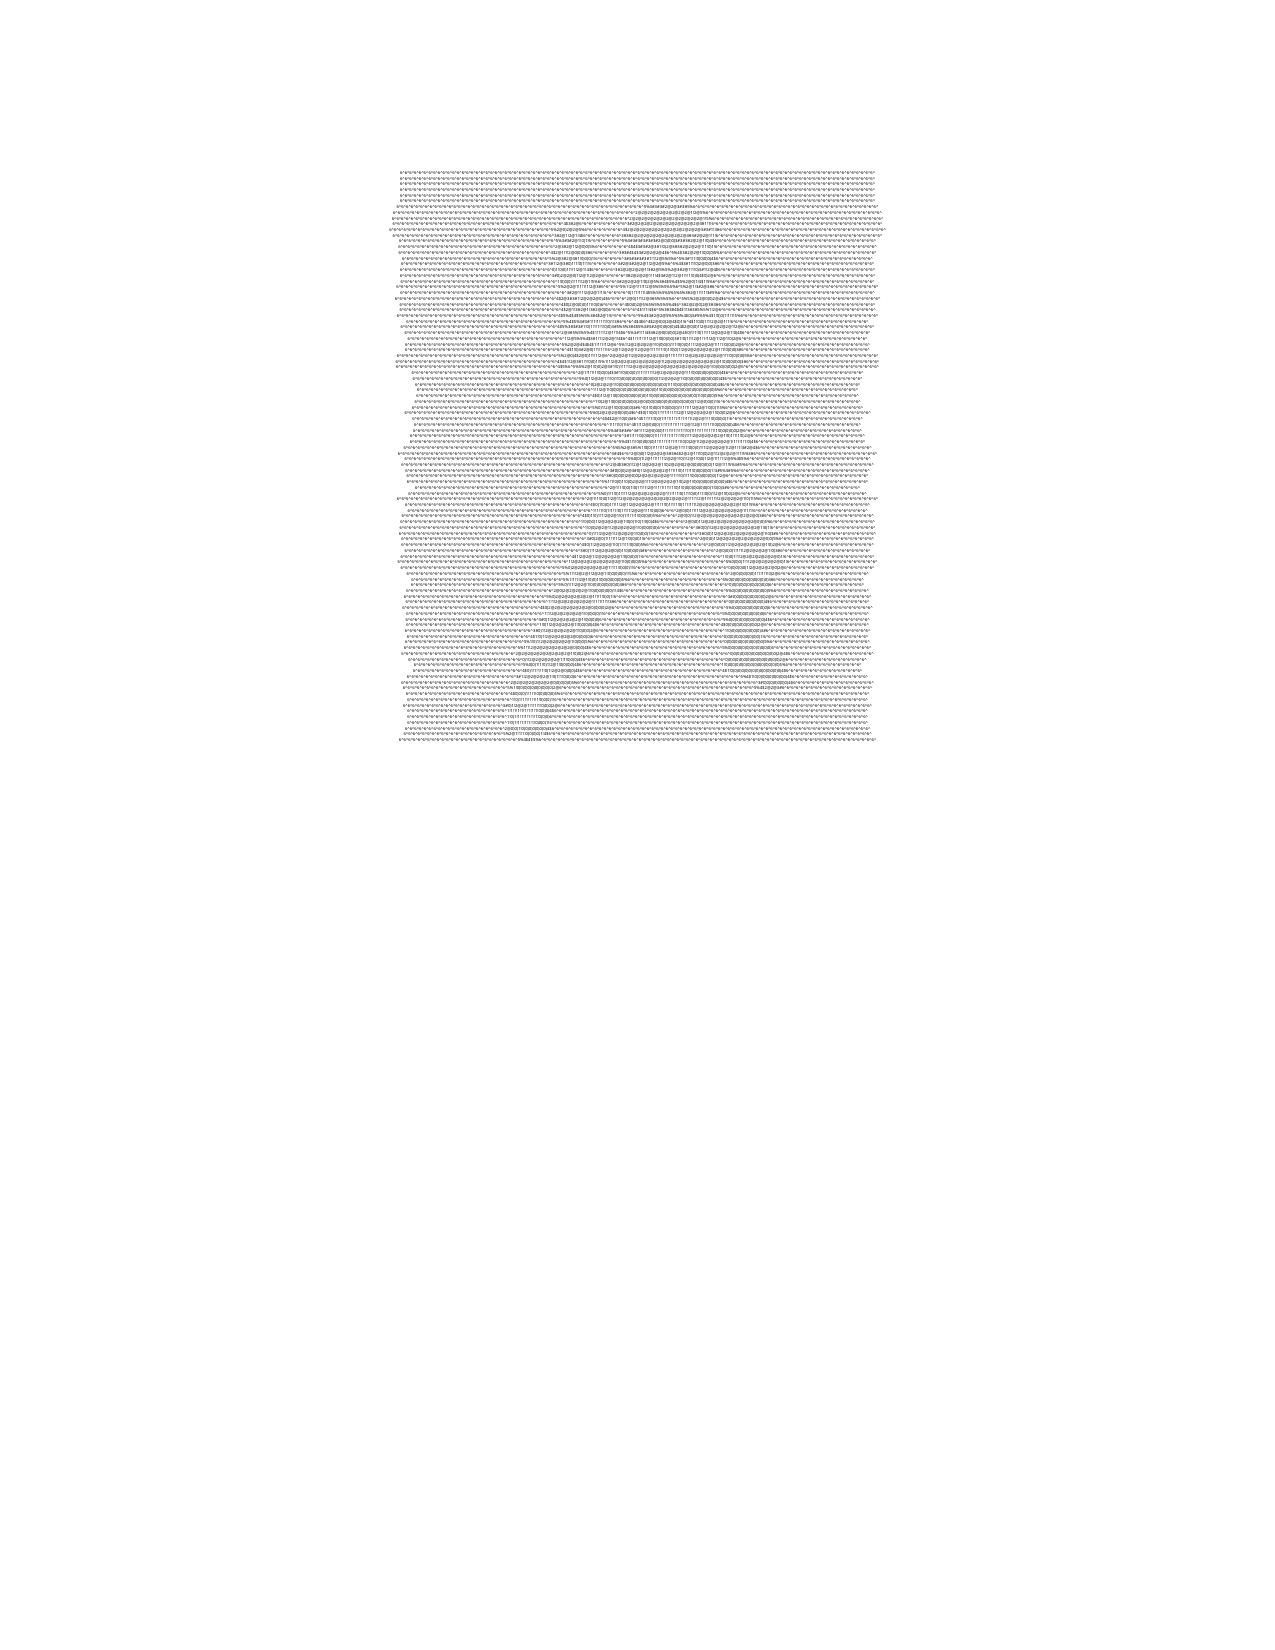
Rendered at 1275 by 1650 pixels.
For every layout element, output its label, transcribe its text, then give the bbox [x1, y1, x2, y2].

text 6^6^6^6^6^6^6^6^6^6^6^6^6^6^6^6^6^6^6^6^6^1!1!1!1!1!1!1!1!1!0)0)0)4$6^6^6^6^6^6^6^6^6^6^6^6^6^6^6^6^6^6^6^6^6^6^6^6^6^6^6^6^6^6^6^6^6^6^6^6^6^6^6^6^6^6^6^6^6^6^6^6^6^6^6^6^6^6^6^6^6^6^6^6^6^6^6^6^6^6^ [118, 708, 1157, 714]
text 6^6^6^6^6^6^6^6^6^6^6^6^6^6^6^6^6^6^6^6^6^6^6^6^6^6^6^6^6^6^6^6^6^6^6^6^6^6^6^6^6^6^6^6^6^3#4$6^6^2@0)0)1!2@2@2@3#3#4$2@2@1!1!0)0)2@1!2@2@2@1!1!5%3#6^6^6^6^6^6^6^6^6^6^6^6^6^6^6^6^6^6^6^6^6^6^6^6^6^6^ [118, 450, 1157, 456]
text 6^6^6^6^6^6^6^6^6^6^6^6^6^6^6^6^6^6^6^6^6^6^6^6^6^6^6^3#0)1!2@2@2@2@2@1!0)0)0)2@6^6^6^6^6^6^6^6^6^6^6^6^6^6^6^6^6^6^6^6^6^6^6^6^6^6^6^1!0)0)0)0)0)0)0)0)0)3#6^6^6^6^6^6^6^6^6^6^6^6^6^6^6^6^6^6^6^6^6^6^ [118, 628, 1157, 634]
text 6^6^6^6^6^6^6^6^6^6^6^6^6^6^6^6^6^6^6^6^6^6^6^6^6^6^6^6^6^6^6^6^6^6^5%2@0)2@2@5%6^6^6^6^6^6^6^6^4$2@2@2@2@2@2@2@2@2@2@2@2@3#3#1!3#6^6^6^6^6^6^6^6^6^6^6^6^6^6^6^6^6^6^6^6^6^6^6^6^6^6^6^6^6^6^6^6^6^6^6^ [118, 227, 1157, 233]
text 6^6^6^6^6^6^6^6^6^6^6^6^6^6^6^6^6^6^6^6^6^6^6^6^6^6^6^6^6^6^6^6^3#0)2@2@0)1!2@1!2@2@6^6^6^6^6^3#2@2@2@1!1!4$3#2@1!2@1!1!1!0)0)4$0)2@6^6^6^6^6^6^6^6^6^6^6^6^6^6^6^6^6^6^6^6^6^6^6^6^6^6^6^6^6^6^6^6^6^6^ [118, 273, 1157, 278]
text 6^6^6^6^6^6^6^6^6^6^6^6^6^6^6^6^6^6^6^6^6^6^6^6^6^6^6^6^6^6^6^6^6^6^6^6^6^6^6^6^5%0)1!1!0)1!1!1!2@2@2@2@2@2@1!1!1!1!0)1!1!0)0)1!1!0)0)1!2@1!0)0)2@6^6^6^6^6^6^6^6^6^6^6^6^6^6^6^6^6^6^6^6^6^6^6^6^6^6^6^ [118, 491, 1157, 496]
text 6^6^6^6^6^6^6^6^6^6^6^6^6^6^6^6^6^6^6^6^6^6^6^6^6^6^6^6^6^6^6^6^6^6^4$5%6^5%5%2@1!0)0)2@3#1!0)1!1!1!2@2@2@2@2@2@2@2@2@2@2@2@2@1!0)0)0)0)0)0)2@6^6^6^6^6^6^6^6^6^6^6^6^6^6^6^6^6^6^6^6^6^6^6^6^6^6^6^6^6^ [118, 364, 1157, 370]
text 6^6^6^6^6^6^6^6^6^6^6^6^6^6^6^6^6^6^6^6^6^6^6^6^6^6^6^6^6^6^6^6^4$2@1!1!2@0)0)0)3#6^6^6^6^6^6^3#3#4$4$3#2@2@2@4$6^5%4$3#2@2@1!0)0)0)5%6^6^6^6^6^6^6^6^6^6^6^6^6^6^6^6^6^6^6^6^6^6^6^6^6^6^6^6^6^6^6^6^6^ [118, 250, 1157, 256]
text 6^6^6^6^6^6^6^6^6^6^6^6^6^6^6^6^6^6^6^6^6^6^6^6^6^6^6^6^6^6^6^6^5%1!1!1!2@1!0)0)1!0)0)0)0)0)0)5%6^6^6^6^6^6^6^6^6^6^6^6^6^6^6^6^6^6^6^6^5%0)0)0)0)0)0)0)0)0)0)0)3#6^6^6^6^6^6^6^6^6^6^6^6^6^6^6^6^6^6^6^ [118, 576, 1157, 582]
text 6^6^6^6^6^6^6^6^6^6^6^6^6^6^6^6^6^6^6^6^6^6^6^6^6^6^6^6^6^6^6^6^6^1!0)0)0)1!1!1!2@1!5%6^6^6^6^3#2@2@2@1!0)2@5%3#4$5%4$5%2@0)1!4$1!5%6^6^6^6^6^6^6^6^6^6^6^6^6^6^6^6^6^6^6^6^6^6^6^6^6^6^6^6^6^6^6^6^6^6^ [118, 278, 1157, 284]
text 6^6^6^6^6^6^6^6^6^6^6^6^6^6^6^6^6^6^6^6^6^6^6^6^6^6^6^6^6^6^6^6^6^2@3#2@1!2@0)0)5%6^6^6^6^6^6^6^4$4$3#3#2@3#1!0)2@3#3#2@2@2@1!1!0)1!6^6^6^6^6^6^6^6^6^6^6^6^6^6^6^6^6^6^6^6^6^6^6^6^6^6^6^6^6^6^6^6^6^6^ [118, 244, 1157, 250]
text 6^6^6^6^6^6^6^6^6^6^6^6^6^6^6^6^6^6^6^6^6^1!0)1!1!1!1!1!1!1!0)0)0)6^6^6^6^6^6^6^6^6^6^6^6^6^6^6^6^6^6^6^6^6^6^6^6^6^6^6^6^6^6^6^6^6^6^6^6^6^6^6^6^6^6^6^6^6^6^6^6^6^6^6^6^6^6^6^6^6^6^6^6^6^6^6^6^6^6^6^ [118, 714, 1157, 720]
text 6^6^6^6^6^6^6^6^6^6^6^6^6^6^6^6^6^6^6^6^6^6^6^6^6^6^6^6^6^6^6^5%2@3#2@3#1!0)0)0)1!6^6^6^6^6^6^3#3#3#3#3#1!1!2@5%5%6^5%3#1!1!0)0)0)0)4$6^6^6^6^6^6^6^6^6^6^6^6^6^6^6^6^6^6^6^6^6^6^6^6^6^6^6^6^6^6^6^6^6^ [118, 256, 1157, 261]
text 6^6^6^6^6^6^6^6^6^6^6^6^6^6^6^6^6^6^6^6^6^6^6^6^6^6^6^6^6^6^6^6^6^6^6^6^6^6^6^6^6^6^6^6^6^6^6^5%0)0)1!2@1!1!1!1!2@2@1!0)1!2@1!0)0)1!2@1!1!1!2@5%4$5%6^6^6^6^6^6^6^6^6^6^6^6^6^6^6^6^6^6^6^6^6^6^6^6^6^6^ [118, 456, 1157, 462]
text 6^6^6^6^6^6^6^6^6^6^6^6^6^6^6^6^6^6^6^6^6^6^4$0)0)0)1!1!1!0)0)0)0)0)5%6^6^6^6^6^6^6^6^6^6^6^6^6^6^6^6^6^6^6^6^6^6^6^6^6^6^6^6^6^6^6^6^6^6^6^6^6^6^6^6^6^6^6^6^6^6^6^6^6^6^6^6^6^6^6^6^6^6^6^6^6^6^6^6^6^ [118, 691, 1157, 697]
text 6^6^6^6^6^6^6^6^6^6^6^6^6^6^6^6^6^6^6^6^6^6^6^6^6^6^6^6^6^6^6^6^6^6^6^6^6^6^6^6^6^6^6^6^6^6^6^6^6^6^6^6^6^6^6^6^6^6^6^6^6^6^6^6^6^6^6^6^6^6^6^6^6^6^6^6^6^6^6^6^6^6^6^6^6^6^6^6^6^6^6^6^6^6^6^6^6^6^6^6^ [118, 170, 1157, 175]
text 6^6^6^6^6^6^6^6^6^6^6^6^6^6^6^6^6^6^6^6^6^6^6^6^6^6^6^6^1!0)1!2@2@2@2@1!0)0)0)0)4$6^6^6^6^6^6^6^6^6^6^6^6^6^6^6^6^6^6^6^6^6^6^6^6^6^6^4$0)0)0)0)0)0)0)0)0)2@6^6^6^6^6^6^6^6^6^6^6^6^6^6^6^6^6^6^6^6^6^6^ [118, 622, 1157, 628]
text 6^6^6^6^6^6^6^6^6^6^6^6^6^6^6^6^6^6^6^6^6^6^6^6^6^6^6^6^6^6^6^6^6^4$5%3#3#3#1!0)1!1!1!1!0)0)3#5%5%3#4$5%3#3#2@0)0)0)0)4$4$2@0)0)1!2@2@2@2@2@1!2@6^6^6^6^6^6^6^6^6^6^6^6^6^6^6^6^6^6^6^6^6^6^6^6^6^6^6^6^ [118, 324, 1157, 330]
text 6^6^6^6^6^6^6^6^6^6^6^6^6^6^6^6^6^6^6^6^6^6^6^6^6^6^6^6^6^6^6^6^6^6^6^6^6^1!1!2@1!0)0)0)0)0)0)0)0)0)0)0)0)0)1!0)0)0)0)0)0)0)0)0)0)0)0)0)0)0)5%6^6^6^6^6^6^6^6^6^6^6^6^6^6^6^6^6^6^6^6^6^6^6^6^6^6^6^6^6^ [118, 387, 1157, 393]
text 6^6^6^6^6^6^6^6^6^6^6^6^6^6^6^6^6^6^6^6^6^6^6^6^6^6^6^6^6^6^6^6^6^6^5%2@0)4$2@0)1!1!1!2@6^2@2@2@1!2@2@2@2@2@2@1!1!1!1!1!2@2@2@2@2@2@1!1!0)0)0)0)5%6^6^6^6^6^6^6^6^6^6^6^6^6^6^6^6^6^6^6^6^6^6^6^6^6^6^6^ [118, 353, 1157, 359]
text 6^6^6^6^6^6^6^6^6^6^6^6^6^6^6^6^6^6^6^6^6^6^6^6^0)1!2@2@2@2@2@1!1!0)0)0)4$6^6^6^6^6^6^6^6^6^6^6^6^6^6^6^6^6^6^6^6^6^6^6^6^6^6^6^6^6^6^0)0)0)0)0)0)0)0)0)0)0)0)0)0)0)2@6^6^6^6^6^6^6^6^6^6^6^6^6^6^6^6^6^ [118, 657, 1157, 662]
text 6^6^6^6^6^6^6^6^6^6^6^6^6^6^6^6^6^6^6^6^6^6^6^6^6^6^6^6^6^6^6^6^6^6^6^6^6^6^6^6^6^6^6^3#0)0)0)2@3#0)1!2@2@2@2@1!1!1!0)1!1!1!0)0)0)0)0)1!3#5%3#5%6^6^6^6^6^6^6^6^6^6^6^6^6^6^6^6^6^6^6^6^6^6^6^6^6^6^6^6^ [118, 468, 1157, 473]
text 6^6^6^6^6^6^6^6^6^6^6^6^6^6^6^6^6^6^6^6^6^6^6^6^6^6^6^6^6^6^6^6^6^6^6^6^6^6^4$0)1!0)1!1!2@2@1!0)1!1!1!1!0)0)0)0)5%6^6^6^6^2@0)0)1!2@2@2@2@2@2@2@2@2@2@0)3#6^6^6^6^6^6^6^6^6^6^6^6^6^6^6^6^6^6^6^6^6^6^6^ [118, 513, 1157, 519]
text 6^6^6^6^6^6^6^6^6^6^6^6^6^6^6^6^6^6^6^6^6^6^6^6^6^6^6^6^6^6^6^6^6^6^6^6^6^6^6^6^6^6^6^6^6^3#1!1!1!0)0)0)0)1!1!1!1!1!1!1!1!0)1!1!2@2@2@2@2@1!0)1!1!1!0)2@6^6^6^6^6^6^6^6^6^6^6^6^6^6^6^6^6^6^6^6^6^6^6^6^ [118, 433, 1157, 439]
text 6^6^6^6^6^6^6^6^6^6^6^6^6^6^6^6^6^6^6^6^6^6^6^6^6^6^6^6^6^6^1!1!2@2@2@2@2@2@1!1!1!1!1!3#6^6^6^6^6^6^6^6^6^6^6^6^6^6^6^6^6^6^6^6^6^6^6^6^0)0)0)0)0)0)0)0)0)0)4$6^6^6^6^6^6^6^6^6^6^6^6^6^6^6^6^6^6^6^6^6^ [118, 599, 1157, 605]
text 6^6^6^6^6^6^6^6^6^6^6^6^6^6^6^6^6^6^6^6^6^6^6^4$0)1!1!1!1!0)1!2@2@0)0)0)4$6^6^6^6^6^6^6^6^6^6^6^6^6^6^6^6^6^6^6^6^6^6^6^6^6^6^6^6^6^6^4$1!0)0)0)0)0)0)0)0)0)0)0)0)0)0)4$6^6^6^6^6^6^6^6^6^6^6^6^6^6^6^6^ [118, 668, 1157, 674]
text 6^6^6^6^6^6^6^6^6^6^6^6^6^6^6^6^6^6^6^6^6^6^6^6^6^6^6^6^6^6^6^6^6^6^6^6^6^6^6^6^6^6^6^6^6^6^6^6^6^6^2@2@2@2@2@2@2@2@2@2@2@2@1!5%6^6^6^6^6^6^6^6^6^6^6^6^6^6^6^6^6^6^6^6^6^6^6^6^6^6^6^6^6^6^6^6^6^6^6^6^ [118, 216, 1157, 221]
text 6^6^6^6^6^6^6^6^6^6^6^6^6^6^6^6^6^6^6^6^6^6^6^6^6^6^6^6^6^6^6^6^6^6^6^6^6^4$0)1!2@1!0)0)0)0)0)0)0)0)0)1!0)0)0)0)0)0)0)0)0)0)0)0)0)1!0)0)0)0)5%6^6^6^6^6^6^6^6^6^6^6^6^6^6^6^6^6^6^6^6^6^6^6^6^6^6^6^6^6^ [118, 393, 1157, 399]
text 6^6^6^6^6^6^6^6^6^6^6^6^6^6^6^6^6^6^6^6^6^6^6^6^6^6^6^6^6^6^6^6^6^6^6^3#2@1!1!2@2@1!1!6^6^6^6^6^0)1!1!1!1!4$5%5%5%5%5%5%3#2@1!1!1!3#5%6^6^6^6^6^6^6^6^6^6^6^6^6^6^6^6^6^6^6^6^6^6^6^6^6^6^6^6^6^6^6^6^6^ [118, 290, 1157, 296]
text 6^6^6^6^6^6^6^6^6^6^6^6^6^6^6^6^6^6^6^6^6^6^6^6^6^6^6^6^6^6^6^6^6^2@3#5%5%5%4$1!1!1!2@1!1!4$6^5%3#1!1!4$3#2@0)0)0)0)2@4$0)1!1!0)1!1!1!2@2@2@1!0)4$6^6^6^6^6^6^6^6^6^6^6^6^6^6^6^6^6^6^6^6^6^6^6^6^6^6^6^ [118, 330, 1157, 336]
text 6^6^6^6^6^6^6^6^6^6^6^6^6^6^6^6^6^6^6^6^6^6^6^6^6^6^6^6^6^4$0)2@2@2@2@2@2@2@0)0)0)0)2@6^6^6^6^6^6^6^6^6^6^6^6^6^6^6^6^6^6^6^6^6^6^6^6^5%0)0)0)0)0)0)0)0)0)0)6^6^6^6^6^6^6^6^6^6^6^6^6^6^6^6^6^6^6^6^6^6^ [118, 605, 1157, 611]
text 6^6^6^6^6^6^6^6^6^6^6^6^6^6^6^6^6^6^6^6^6^6^6^6^6^6^6^6^6^6^6^6^6^6^4$5%4$4$5%5%3#4$2@1!6^6^6^6^6^6^5%4$3#2@2@5%5%5%4$0)3#5%5%4$1!0)0)1!1!1!5%6^6^6^6^6^6^6^6^6^6^6^6^6^6^6^6^6^6^6^6^6^6^6^6^6^6^6^6^6^ [118, 313, 1157, 319]
text 6^6^6^6^6^6^6^6^6^6^6^6^6^6^6^6^6^6^6^6^6^6^6^6^6^6^6^6^6^6^6^6^6^6^6^6^6^6^6^6^6^6^3#0)0)0)0)2@0)0)2@2@2@2@2@1!1!1!0)1!1!0)0)0)0)0)0)0)1!2@6^6^6^6^6^6^6^6^6^6^6^6^6^6^6^6^6^6^6^6^6^6^6^6^6^6^6^6^6^6^ [118, 473, 1157, 479]
text 6^6^6^6^6^6^6^6^6^6^6^6^6^6^6^6^6^6^6^6^6^6^6^6^6^6^6^6^6^6^6^6^6^5%2@2@4$4$4$1!1!1!1!2@6^5%1!2@2@2@2@1!0)0)0)0)1!1!0)0)0)1!1!2@2@2@1!1!1!0)0)0)2@6^6^6^6^6^6^6^6^6^6^6^6^6^6^6^6^6^6^6^6^6^6^6^6^6^6^6^ [118, 342, 1157, 347]
text 6^6^6^6^6^6^6^6^6^6^6^6^6^6^6^6^6^6^6^6^6^6^5%1!0)0)0)0)0)0)0)0)0)0)2@6^6^6^6^6^6^6^6^6^6^6^6^6^6^6^6^6^6^6^6^6^6^6^6^6^6^6^6^6^6^6^6^6^6^6^6^6^6^6^6^6^5%4$2@2@3#6^6^6^6^6^6^6^6^6^6^6^6^6^6^6^6^6^6^6^ [118, 685, 1157, 691]
text 6^6^6^6^6^6^6^6^6^6^6^6^6^6^6^6^6^6^6^6^6^6^6^6^6^6^6^6^6^6^6^2@0)2@2@2@2@1!0)0)0)0)0)0)1!4$6^6^6^6^6^6^6^6^6^6^6^6^6^6^6^6^6^6^6^6^6^6^5%0)0)0)0)0)0)0)0)0)0)5%6^6^6^6^6^6^6^6^6^6^6^6^6^6^6^6^6^6^6^6^ [118, 588, 1157, 594]
text 6^6^6^6^6^6^6^6^6^6^6^6^6^6^6^6^6^6^6^6^6^6^6^6^6^6^6^6^6^6^6^6^6^6^4$1!0)3#2@0)1!1!1!1!6^2@1!2@2@1!2@2@1!1!1!1!0)1!0)0)1!2@2@2@2@2@2@1!1!0)0)0)3#6^6^6^6^6^6^6^6^6^6^6^6^6^6^6^6^6^6^6^6^6^6^6^6^6^6^6^ [118, 347, 1157, 353]
text 6^6^6^6^6^6^6^6^6^6^6^6^6^6^6^6^6^6^6^6^6^6^6^6^6^6^6^6^6^6^6^6^6^6^6^6^1!2@2@2@2@2@2@2@2@1!0)0)0)0)5%6^6^6^6^6^6^6^6^6^6^6^6^6^6^6^6^6^5%0)0)0)1!1!2@2@2@2@2@0)1!6^6^6^6^6^6^6^6^6^6^6^6^6^6^6^6^6^6^6^ [118, 559, 1157, 565]
text 6^6^6^6^6^6^6^6^6^6^6^6^6^6^6^6^6^6^6^6^6^6^6^6^6^6^6^6^6^6^6^6^6^6^6^6^6^6^6^6^6^6^6^6^5%5%2@3#5%1!0)0)1!1!1!1!2@2@1!1!1!0)0)0)1!1!2@2@2@1!2@1!1!3#2@4$6^6^6^6^6^6^6^6^6^6^6^6^6^6^6^6^6^6^6^6^6^6^6^6^ [118, 445, 1157, 450]
text 6^6^6^6^6^6^6^6^6^6^6^6^6^6^6^6^6^6^6^6^6^6^6^6^6^6^6^6^6^6^6^6^0)1!0)0)1!1!1!2@1!4$6^6^6^6^6^3#2@2@2@2@1!3#2@5%5%2@3#2@1!1!0)3#1!2@4$6^6^6^6^6^6^6^6^6^6^6^6^6^6^6^6^6^6^6^6^6^6^6^6^6^6^6^6^6^6^6^6^6^ [118, 267, 1157, 273]
text 6^6^6^6^6^6^6^6^6^6^6^6^6^6^6^6^6^6^6^6^6^6^6^6^6^6^6^6^6^6^6^6^6^6^6^6^6^6^6^6^4$4$2@1!0)0)3#6^4$1!1!1!0)0)1!1!1!1!1!1!1!1!1!2@2@1!1!0)0)0)0)1!6^6^6^6^6^6^6^6^6^6^6^6^6^6^6^6^6^6^6^6^6^6^6^6^6^6^6^6^ [118, 416, 1157, 422]
text 6^6^6^6^6^6^6^6^6^6^6^6^6^6^6^6^6^6^6^6^6^6^6^6^6^6^6^6^6^6^6^6^6^6^4$0)2@0)0)0)1!1!0)0)6^6^6^6^6^4$0)0)2@5%5%5%5%5%4$6^3#2@2@0)2@3#3#6^6^6^6^6^6^6^6^6^6^6^6^6^6^6^6^6^6^6^6^6^6^6^6^6^6^6^6^6^6^6^6^6^ [118, 301, 1157, 307]
text 6^6^6^6^6^6^6^6^6^6^6^6^6^6^6^6^6^6^6^6^6^6^6^6^6^6^6^6^6^6^6^6^6^6^6^6^6^6^6^6^6^5%1!1!0)0)1!0)0)2@2@1!1!2@2@2@2@1!0)2@1!0)0)0)0)0)0)0)0)0)4$6^6^6^6^6^6^6^6^6^6^6^6^6^6^6^6^6^6^6^6^6^6^6^6^6^6^6^6^6^ [118, 479, 1157, 485]
text 6^6^6^6^6^6^6^6^6^6^6^6^6^6^6^6^6^6^6^6^6^6^6^6^6^6^6^6^6^6^6^6^6^6^6^6^6^6^5%0)1!2@1!0)0)0)0)0)3#6^0)1!0)0)0)1!0)0)0)0)1!1!1!1!2@2@1!0)0)1!5%6^6^6^6^6^6^6^6^6^6^6^6^6^6^6^6^6^6^6^6^6^6^6^6^6^6^6^6^6^ [118, 404, 1157, 410]
text 6^6^6^6^6^6^6^6^6^6^6^6^6^6^6^6^6^6^6^6^6^2@0)0)1!0)0)0)0)0)0)0)4$6^6^6^6^6^6^6^6^6^6^6^6^6^6^6^6^6^6^6^6^6^6^6^6^6^6^6^6^6^6^6^6^6^6^6^6^6^6^6^6^6^6^6^6^6^6^6^6^6^6^6^6^6^6^6^6^6^6^6^6^6^6^6^6^6^6^6^ [118, 725, 1157, 731]
text 6^6^6^6^6^6^6^6^6^6^6^6^6^6^6^6^6^6^6^6^6^6^6^6^6^6^6^6^6^6^6^6^6^6^6^6^6^6^6^6^6^6^6^6^6^6^6^6^6^6^6^6^5%3#3#3#2@2@3#3#5%6^6^6^6^6^6^6^6^6^6^6^6^6^6^6^6^6^6^6^6^6^6^6^6^6^6^6^6^6^6^6^6^6^6^6^6^6^6^6^ [118, 204, 1157, 210]
text 6^6^6^6^6^6^6^6^6^6^6^6^6^6^6^6^6^6^6^6^6^6^6^6^6^6^6^6^6^6^6^6^6^6^4$2@1!3#2@1!3#2@0)0)6^6^6^6^6^6^4$1!1!4$6^5%3#3#4$4$1!3#3#5%5%1!2@6^6^6^6^6^6^6^6^6^6^6^6^6^6^6^6^6^6^6^6^6^6^6^6^6^6^6^6^6^6^6^6^6^ [118, 307, 1157, 313]
text 6^6^6^6^6^6^6^6^6^6^6^6^6^6^6^6^6^6^6^6^6^6^6^6^6^6^6^6^6^6^6^6^6^6^6^5%0)1!2@2@1!1!0)1!0)0)0)0)0)0)0)0)0)0)0)1!2@2@2@1!0)0)0)0)0)0)0)0)0)0)4$6^6^6^6^6^6^6^6^6^6^6^6^6^6^6^6^6^6^6^6^6^6^6^6^6^6^6^6^6^ [118, 376, 1157, 382]
text 6^6^6^6^6^6^6^6^6^6^6^6^6^6^6^6^6^6^6^6^6^6^6^6^6^6^6^6^6^6^6^6^6^6^6^6^4$3#2@6^6^6^6^6^6^6^6^6^6^3#2@2@2@2@2@2@2@2@2@2@2@3#1!1!6^6^6^6^6^6^6^6^6^6^6^6^6^6^6^6^6^6^6^6^6^6^6^6^6^6^6^6^6^6^6^6^6^6^6^6^ [118, 221, 1157, 227]
text 6^6^6^6^6^6^6^6^6^6^6^6^6^6^6^6^6^6^6^6^6^6^6^6^6^6^6^6^6^6^6^6^6^6^6^6^6^6^6^6^6^6^6^6^6^6^6^6^6^6^6^2@2@2@2@2@2@2@2@2@1!2@5%6^6^6^6^6^6^6^6^6^6^6^6^6^6^6^6^6^6^6^6^6^6^6^6^6^6^6^6^6^6^6^6^6^6^6^6^6^ [118, 210, 1157, 216]
text 6^6^6^6^6^6^6^6^6^6^6^6^6^6^6^6^6^6^6^6^6^6^6^6^6^6^6^6^6^6^6^6^6^6^6^6^6^6^1!0)0)0)1!2@2@2@2@1!0)0)1!0)1!0)0)4$6^6^6^6^6^6^2@0)0)1!2@2@2@2@2@2@2@2@2@0)0)5%6^6^6^6^6^6^6^6^6^6^6^6^6^6^6^6^6^6^6^6^6^6^ [118, 519, 1157, 525]
text 6^6^6^6^6^6^6^6^6^6^6^6^6^6^6^6^6^6^6^6^6^6^6^6^6^6^6^6^6^6^6^6^6^6^4$4$1!2@3#1!1!0)0)1!5%1!1!2@2@2@2@2@2@2@2@1!2@2@2@2@2@2@2@2@2@1!0)0)0)0)0)3#6^6^6^6^6^6^6^6^6^6^6^6^6^6^6^6^6^6^6^6^6^6^6^6^6^6^6^6^ [118, 359, 1157, 364]
text 6^6^6^6^6^6^6^6^6^6^6^6^6^6^6^6^6^6^6^6^6^6^6^6^6^6^6^6^6^6^6^6^6^6^6^6^6^0)2@2@2@1!0)0)0)0)0)0)0)0)0)0)0)0)0)0)1!1!0)0)0)0)0)0)0)0)0)0)0)0)4$6^6^6^6^6^6^6^6^6^6^6^6^6^6^6^6^6^6^6^6^6^6^6^6^6^6^6^6^6^ [118, 382, 1157, 387]
text 6^6^6^6^6^6^6^6^6^6^6^6^6^6^6^6^6^6^6^6^6^6^6^6^6^6^6^6^3#0)1!2@2@2@2@2@1!0)0)0)0)6^6^6^6^6^6^6^6^6^6^6^6^6^6^6^6^6^6^6^6^6^6^6^6^6^6^5%0)0)0)0)0)0)0)0)0)0)4$6^6^6^6^6^6^6^6^6^6^6^6^6^6^6^6^6^6^6^6^6^ [118, 617, 1157, 622]
text 6^6^6^6^6^6^6^6^6^6^6^6^6^6^6^6^6^6^6^6^6^6^6^6^6^6^6^6^6^6^6^6^6^6^6^6^6^6^6^6^0)1!1!2@2@1!2@2@2@1!0)0)0)1!6^6^6^6^6^6^6^6^6^6^3#0)0)1!2@2@2@2@2@2@2@2@1!0)3#6^6^6^6^6^6^6^6^6^6^6^6^6^6^6^6^6^6^6^6^6^ [118, 531, 1157, 536]
text 6^6^6^6^6^6^6^6^6^6^6^6^6^6^6^6^6^6^6^6^6^6^6^6^6^6^6^6^6^6^6^6^6^6^6^6^6^6^6^6^6^6^6^6^6^6^6^6^6^6^6^6^6^6^6^6^6^6^6^6^6^6^6^6^6^6^6^6^6^6^6^6^6^6^6^6^6^6^6^6^6^6^6^6^6^6^6^6^6^6^6^6^6^6^6^6^6^6^6^6^ [118, 181, 1157, 187]
text 6^6^6^6^6^6^6^6^6^6^6^6^6^6^6^6^6^6^6^6^6^6^6^6^6^6^6^6^6^6^6^6^6^6^6^6^6^6^6^6^6^6^6^6^5%4$1!1!0)0)0)0)0)1!1!1!1!1!1!1!1!0)0)2@1!2@2@2@2@2@1!1!1!1!1!0)4$6^6^6^6^6^6^6^6^6^6^6^6^6^6^6^6^6^6^6^6^6^6^6^ [118, 439, 1157, 445]
text 6^6^6^6^6^6^6^6^6^6^6^6^6^6^6^6^6^6^6^6^6^3#0)1!2@2@1!1!1!1!0)0)0)2@6^6^6^6^6^6^6^6^6^6^6^6^6^6^6^6^6^6^6^6^6^6^6^6^6^6^6^6^6^6^6^6^6^6^6^6^6^6^6^6^6^6^6^6^6^6^6^6^6^6^6^6^6^6^6^6^6^6^6^6^6^6^6^6^6^6^ [118, 702, 1157, 708]
text 6^6^6^6^6^6^6^6^6^6^6^6^6^6^6^6^6^6^6^6^6^6^6^6^6^6^6^6^6^1!1!2@2@2@2@2@1!0)0)0)0)1!6^6^6^6^6^6^6^6^6^6^6^6^6^6^6^6^6^6^6^6^6^6^6^6^6^5%0)0)0)0)0)0)0)0)0)0)6^6^6^6^6^6^6^6^6^6^6^6^6^6^6^6^6^6^6^6^6^6^ [118, 611, 1157, 617]
text 6^6^6^6^6^6^6^6^6^6^6^6^6^6^6^6^6^6^6^6^6^6^6^6^6^6^6^6^6^6^6^6^6^6^6^6^6^6^6^4$0)1!0)0)1!1!1!2@1!2@2@2@2@1!1!1!0)1!1!1!0)1!1!1!1!2@2@2@2@2@2@2@1!0)1!5%6^6^6^6^6^6^6^6^6^6^6^6^6^6^6^6^6^6^6^6^6^6^6^6^ [118, 502, 1157, 508]
text 6^6^6^6^6^6^6^6^6^6^6^6^6^6^6^6^6^6^6^6^6^5%2@1!1!1!0)0)0)0)1!4$6^6^6^6^6^6^6^6^6^6^6^6^6^6^6^6^6^6^6^6^6^6^6^6^6^6^6^6^6^6^6^6^6^6^6^6^6^6^6^6^6^6^6^6^6^6^6^6^6^6^6^6^6^6^6^6^6^6^6^6^6^6^6^6^6^6^6^6^ [118, 731, 1157, 737]
text 6^6^6^6^6^6^6^6^6^6^6^6^6^6^6^6^6^6^6^6^6^6^6^6^6^6^6^6^6^6^5%0)2@2@2@2@2@2@1!1!1!0)0)1!6^6^6^6^6^6^6^6^6^6^6^6^6^6^6^6^6^6^6^6^6^6^6^6^3#0)0)0)0)0)0)0)0)0)2@6^6^6^6^6^6^6^6^6^6^6^6^6^6^6^6^6^6^6^6^6^ [118, 594, 1157, 599]
text 6^6^6^6^6^6^6^6^6^6^6^6^6^6^6^6^6^6^6^6^6^6^6^6^6^6^6^6^6^6^6^6^6^6^6^6^6^6^6^6^6^2@1!1!0)0)1!0)1!1!1!2@1!1!1!1!1!1!0)1!0)0)0)0)0)0)0)0)1!0)0)3#6^6^6^6^6^6^6^6^6^6^6^6^6^6^6^6^6^6^6^6^6^6^6^6^6^6^6^6^ [118, 485, 1157, 491]
text 6^6^6^6^6^6^6^6^6^6^6^6^6^6^6^6^6^6^6^6^6^6^6^6^6^6^6^6^6^6^6^6^6^6^4$2@3#3#1!2@2@2@0)4$6^6^6^6^2@0)1!1!2@3#5%5%5%6^6^5%5%2@2@0)0)2@4$6^6^6^6^6^6^6^6^6^6^6^6^6^6^6^6^6^6^6^6^6^6^6^6^6^6^6^6^6^6^6^6^6^ [118, 296, 1157, 301]
text 6^6^6^6^6^6^6^6^6^6^6^6^6^6^6^6^6^6^6^6^6^6^1!0)1!1!1!1!1!1!0)0)0)1!6^6^6^6^6^6^6^6^6^6^6^6^6^6^6^6^6^6^6^6^6^6^6^6^6^6^6^6^6^6^6^6^6^6^6^6^6^6^6^6^6^6^6^6^6^6^6^6^6^6^6^6^6^6^6^6^6^6^6^6^6^6^6^6^6^6^ [118, 697, 1157, 702]
text 6^6^6^6^6^6^6^6^6^6^6^6^6^6^6^6^6^6^6^6^6^6^6^6^6^6^6^6^6^6^6^6^6^6^6^6^6^6^6^1!0)0)2@2@1!2@2@2@2@1!0)0)0)0)0)6^6^6^6^6^6^6^6^3#0)0)1!2@2@2@2@2@2@2@2@1!0)1!6^6^6^6^6^6^6^6^6^6^6^6^6^6^6^6^6^6^6^6^6^6^ [118, 525, 1157, 531]
text 6^6^6^6^6^6^6^6^6^6^6^6^6^6^6^6^6^6^6^6^6^6^6^6^6^6^6^6^6^6^6^6^6^6^3#2@1!2@1!4$6^6^6^6^6^6^6^6^3#3#2@2@2@2@2@2@2@2@2@3#3#2@2@1!1!6^6^6^6^6^6^6^6^6^6^6^6^6^6^6^6^6^6^6^6^6^6^6^6^6^6^6^6^6^6^6^6^6^6^6^ [118, 233, 1157, 238]
text 6^6^6^6^6^6^6^6^6^6^6^6^6^6^6^6^6^6^6^6^6^6^6^6^6^6^6^6^6^6^6^6^6^5%3#3#2@1!0)1!6^6^6^6^6^6^6^5%3#3#3#3#3#3#2@0)0)0)3#3#3#2@2@1!0)4$6^6^6^6^6^6^6^6^6^6^6^6^6^6^6^6^6^6^6^6^6^6^6^6^6^6^6^6^6^6^6^6^6^6^ [118, 238, 1157, 244]
text 6^6^6^6^6^6^6^6^6^6^6^6^6^6^6^6^6^6^6^6^6^6^6^6^6^6^6^6^6^6^6^6^6^5%1!1!2@2@1!2@2@1!0)0)0)0)0)1!5%6^6^6^6^6^6^6^6^6^6^6^6^6^6^6^6^6^6^6^6^2@0)0)0)0)0)1!1!1!1!0)2@6^6^6^6^6^6^6^6^6^6^6^6^6^6^6^6^6^6^6^ [118, 571, 1157, 576]
text 6^6^6^6^6^6^6^6^6^6^6^6^6^6^6^6^6^6^6^6^6^6^6^6^6^6^6^6^6^6^6^6^6^6^6^6^6^6^6^6^6^6^6^6^6^6^6^6^6^6^6^6^6^6^6^6^6^6^6^6^6^6^6^6^6^6^6^6^6^6^6^6^6^6^6^6^6^6^6^6^6^6^6^6^6^6^6^6^6^6^6^6^6^6^6^6^6^6^6^6^ [118, 187, 1157, 193]
text 6^6^6^6^6^6^6^6^6^6^6^6^6^6^6^6^6^6^6^6^6^6^6^6^5%1!1!2@2@2@2@2@2@2@0)0)0)4$6^6^6^6^6^6^6^6^6^6^6^6^6^6^6^6^6^6^6^6^6^6^6^6^6^6^6^6^5%0)0)0)0)0)0)0)0)0)0)0)0)6^6^6^6^6^6^6^6^6^6^6^6^6^6^6^6^6^6^6^6^6^ [118, 645, 1157, 651]
text 6^6^6^6^6^6^6^6^6^6^6^6^6^6^6^6^6^6^6^6^6^6^6^2@2@2@2@2@2@2@0)0)0)0)0)5%6^6^6^6^6^6^6^6^6^6^6^6^6^6^6^6^6^6^6^6^6^6^6^6^6^6^6^6^6^6^6^6^6^6^6^6^6^6^3#0)0)0)0)0)0)0)4$6^6^6^6^6^6^6^6^6^6^6^6^6^6^6^6^6^ [118, 679, 1157, 685]
text 6^6^6^6^6^6^6^6^6^6^6^6^6^6^6^6^6^6^6^6^6^6^6^6^6^6^6^6^6^6^6^3#1!2@3#0)1!1!0)1!1!6^6^6^6^6^6^3#2@3#2@2@1!2@2@5%6^5%4$3#1!1!0)2@0)0)3#6^6^6^6^6^6^6^6^6^6^6^6^6^6^6^6^6^6^6^6^6^6^6^6^6^6^6^6^6^6^6^6^6^ [118, 261, 1157, 267]
text 6^6^6^6^6^6^6^6^6^6^6^6^6^6^6^6^6^6^6^6^6^6^6^6^6^6^6^6^6^6^6^6^6^6^6^6^6^6^6^6^6^1!1!1!0)1!6^4$1!1!2@0)0)0)1!1!1!1!1!1!1!2@1!2@1!1!1!1!0)0)0)0)0)4$6^6^6^6^6^6^6^6^6^6^6^6^6^6^6^6^6^6^6^6^6^6^6^6^6^6^ [118, 422, 1157, 427]
text 6^6^6^6^6^6^6^6^6^6^6^6^6^6^6^6^6^6^6^6^6^6^6^6^6^6^6^6^6^6^6^6^6^6^6^6^6^6^6^6^6^6^6^6^6^6^6^6^6^6^6^6^6^6^6^6^6^6^6^6^6^6^6^6^6^6^6^6^6^6^6^6^6^6^6^6^6^6^6^6^6^6^6^6^6^6^6^6^6^6^6^6^6^6^6^6^6^6^6^6^ [118, 193, 1157, 198]
text 6^6^6^6^6^6^6^6^6^6^6^6^6^6^6^6^6^6^6^6^6^6^6^6^6^6^6^6^6^6^6^6^6^6^6^6^4$1!2@2@1!2@2@2@2@1!0)0)0)0)1!6^6^6^6^6^6^6^6^6^6^6^6^6^6^6^6^6^1!0)0)1!1!2@2@2@2@2@2@0)1!6^6^6^6^6^6^6^6^6^6^6^6^6^6^6^6^6^6^6^ [118, 553, 1157, 559]
text 6^6^6^6^6^6^6^6^6^6^6^6^6^6^6^6^6^6^6^6^6^6^6^6^6^6^6^6^6^6^6^6^6^6^6^6^6^3#0)1!1!2@2@2@0)0)1!0)0)0)0)3#6^6^6^6^6^6^6^6^6^6^6^6^6^6^6^2@0)0)0)1!1!1!2@2@2@2@1!0)3#6^6^6^6^6^6^6^6^6^6^6^6^6^6^6^6^6^6^6^ [118, 548, 1157, 553]
text 6^6^6^6^6^6^6^6^6^6^6^6^6^6^6^6^6^6^6^6^6^6^6^6^2@2@2@2@2@2@2@2@2@1!0)0)2@6^6^6^6^6^6^6^6^6^6^6^6^6^6^6^6^6^6^6^6^6^6^6^6^6^6^6^6^6^6^0)0)0)0)0)0)0)0)0)0)0)0)0)2@4$6^6^6^6^6^6^6^6^6^6^6^6^6^6^6^6^6^6^ [118, 651, 1157, 657]
text 6^6^6^6^6^6^6^6^6^6^6^6^6^6^6^6^6^6^6^6^6^6^6^6^6^6^6^6^6^6^6^6^6^6^5%2@2@1!1!1!1!2@3#6^6^6^6^5%1!2@1!1!1!2@5%5%5%5%6^5%2@1!3#2@3#6^6^6^6^6^6^6^6^6^6^6^6^6^6^6^6^6^6^6^6^6^6^6^6^6^6^6^6^6^6^6^6^6^6^6^ [118, 284, 1157, 290]
text 6^6^6^6^6^6^6^6^6^6^6^6^6^6^6^6^6^6^6^6^6^6^6^6^6^6^6^6^6^6^6^6^6^6^6^6^6^6^4$0)1!2@2@2@1!0)1!1!1!0)0)0)5%6^6^6^6^6^6^6^6^6^6^6^6^6^2@0)0)0)1!2@2@2@2@2@2@1!0)2@6^6^6^6^6^6^6^6^6^6^6^6^6^6^6^6^6^6^6^6^ [118, 542, 1157, 548]
text 6^6^6^6^6^6^6^6^6^6^6^6^6^6^6^6^6^6^6^6^6^6^6^6^6^6^6^6^6^6^6^6^6^6^5%0)2@2@2@2@2@2@1!1!1!0)0)0)1!6^6^6^6^6^6^6^6^6^6^6^6^6^6^6^6^6^6^6^6^0)0)0)0)0)1!2@2@2@2@0)2@6^6^6^6^6^6^6^6^6^6^6^6^6^6^6^6^6^6^6^ [118, 565, 1157, 571]
text 6^6^6^6^6^6^6^6^6^6^6^6^6^6^6^6^6^6^6^6^6^6^6^6^6^6^6^6^6^6^6^6^6^5%4$5%3#3#1!1!1!1!1!0)1!3#6^6^6^4$4$6^4$2@0)0)2@4$0)1!6^4$1!0)0)1!1!2@2@1!1!6^6^6^6^6^6^6^6^6^6^6^6^6^6^6^6^6^6^6^6^6^6^6^6^6^6^6^6^6^ [118, 319, 1157, 324]
text 6^6^6^6^6^6^6^6^6^6^6^6^6^6^6^6^6^6^6^6^6^6^6^6^6^6^6^6^6^6^6^6^6^6^6^6^6^6^6^6^6^5%3#3#3#6^3#1!1!2@0)0)0)1!1!1!1!1!1!1!0)1!1!1!1!1!1!1!1!0)0)0)0)0)2@6^6^6^6^6^6^6^6^6^6^6^6^6^6^6^6^6^6^6^6^6^6^6^6^6^ [118, 427, 1157, 433]
text 6^6^6^6^6^6^6^6^6^6^6^6^6^6^6^6^6^6^6^6^6^6^6^6^6^5%4$4$5%6^6^6^6^6^6^6^6^6^6^6^6^6^6^6^6^6^6^6^6^6^6^6^6^6^6^6^6^6^6^6^6^6^6^6^6^6^6^6^6^6^6^6^6^6^6^6^6^6^6^6^6^6^6^6^6^6^6^6^6^6^6^6^6^6^6^6^6^6^6^6^ [118, 737, 1157, 743]
text 6^6^6^6^6^6^6^6^6^6^6^6^6^6^6^6^6^6^6^6^6^6^6^6^6^6^6^6^6^6^6^6^6^6^6^6^6^6^6^6^6^6^6^6^2@4$3#0)1!2@1!2@2@2@1!0)2@2@0)2@0)0)0)0)0)0)1!2@1!1!5%3#5%6^6^6^6^6^6^6^6^6^6^6^6^6^6^6^6^6^6^6^6^6^6^6^6^6^6^6^ [118, 462, 1157, 468]
text 6^6^6^6^6^6^6^6^6^6^6^6^6^6^6^6^6^6^6^6^6^6^6^6^6^6^6^6^6^6^6^6^6^6^6^6^6^6^6^6^6^6^6^6^6^6^6^6^6^6^6^6^6^6^6^6^6^6^6^6^6^6^6^6^6^6^6^6^6^6^6^6^6^6^6^6^6^6^6^6^6^6^6^6^6^6^6^6^6^6^6^6^6^6^6^6^6^6^6^6^ [118, 175, 1157, 181]
text 6^6^6^6^6^6^6^6^6^6^6^6^6^6^6^6^6^6^6^6^6^6^6^6^6^6^6^6^6^6^6^6^6^6^6^2@1!1!1!1!0)0)0)4$3#1!0)0)0)0)1!1!1!1!1!2@2@2@2@2@1!1!0)0)0)0)0)0)0)0)4$6^6^6^6^6^6^6^6^6^6^6^6^6^6^6^6^6^6^6^6^6^6^6^6^6^6^6^6^6^ [118, 370, 1157, 376]
text 6^6^6^6^6^6^6^6^6^6^6^6^6^6^6^6^6^6^6^6^6^6^6^6^6^6^6^6^6^6^6^6^6^6^6^6^6^6^6^6^6^6^6^6^6^6^6^6^6^6^6^6^6^6^6^6^6^6^6^6^6^6^6^6^6^6^6^6^6^6^6^6^6^6^6^6^6^6^6^6^6^6^6^6^6^6^6^6^6^6^6^6^6^6^6^6^6^6^6^6^ [118, 198, 1157, 204]
text 6^6^6^6^6^6^6^6^6^6^6^6^6^6^6^6^6^6^6^6^6^6^6^5%0)0)1!1!0)1!2@1!0)0)0)0)4$6^6^6^6^6^6^6^6^6^6^6^6^6^6^6^6^6^6^6^6^6^6^6^6^6^6^6^6^6^6^1!0)0)0)0)0)0)0)0)0)0)0)0)0)0)0)5%6^6^6^6^6^6^6^6^6^6^6^6^6^6^6^6^ [118, 662, 1157, 668]
text 6^6^6^6^6^6^6^6^6^6^6^6^6^6^6^6^6^6^6^6^6^1!0)1!1!1!1!1!1!0)0)0)1!6^6^6^6^6^6^6^6^6^6^6^6^6^6^6^6^6^6^6^6^6^6^6^6^6^6^6^6^6^6^6^6^6^6^6^6^6^6^6^6^6^6^6^6^6^6^6^6^6^6^6^6^6^6^6^6^6^6^6^6^6^6^6^6^6^6^6^ [118, 720, 1157, 725]
text 6^6^6^6^6^6^6^6^6^6^6^6^6^6^6^6^6^6^6^6^6^6^6^6^6^6^6^6^6^6^6^6^6^6^6^6^6^6^1!0)2@1!0)0)0)0)0)0)0)2@0)0)0)0)0)0)0)0)0)0)0)0)0)0)1!2@0)0)0)1!6^6^6^6^6^6^6^6^6^6^6^6^6^6^6^6^6^6^6^6^6^6^6^6^6^6^6^6^6^6^ [118, 399, 1157, 404]
text 6^6^6^6^6^6^6^6^6^6^6^6^6^6^6^6^6^6^6^6^6^6^6^6^6^5%1!0)1!2@2@2@2@2@1!0)0)0)5%6^6^6^6^6^6^6^6^6^6^6^6^6^6^6^6^6^6^6^6^6^6^6^6^6^6^6^6^0)0)0)0)0)0)0)0)0)0)0)5%6^6^6^6^6^6^6^6^6^6^6^6^6^6^6^6^6^6^6^6^6^ [118, 639, 1157, 645]
text 6^6^6^6^6^6^6^6^6^6^6^6^6^6^6^6^6^6^6^6^6^6^6^6^6^6^6^6^6^6^6^6^6^6^6^6^6^6^6^3#0)2@0)1!1!1!1!2@1!0)0)0)1!6^6^6^6^6^6^6^6^6^6^6^6^2@0)0)1!2@2@2@2@2@2@2@2@0)0)5%6^6^6^6^6^6^6^6^6^6^6^6^6^6^6^6^6^6^6^6^ [118, 536, 1157, 542]
text 6^6^6^6^6^6^6^6^6^6^6^6^6^6^6^6^6^6^6^6^6^6^6^6^6^6^6^6^6^6^6^5%0)1!1!2@2@1!0)0)0)0)0)0)0)0)3#6^6^6^6^6^6^6^6^6^6^6^6^6^6^6^6^6^6^6^6^6^6^0)0)0)0)0)0)0)0)0)0)0)6^6^6^6^6^6^6^6^6^6^6^6^6^6^6^6^6^6^6^6^ [118, 582, 1157, 588]
text 6^6^6^6^6^6^6^6^6^6^6^6^6^6^6^6^6^6^6^6^6^6^6^6^6^6^6^6^6^6^6^6^6^6^6^6^6^6^6^1!1!1!0)1!1!1!0)1!1!1!2@2@1!1!0)0)0)6^6^6^2@0)0)1!1!1!2@2@2@2@2@2@2@1!1!1!6^6^6^6^6^6^6^6^6^6^6^6^6^6^6^6^6^6^6^6^6^6^6^6^ [118, 508, 1157, 513]
text 6^6^6^6^6^6^6^6^6^6^6^6^6^6^6^6^6^6^6^6^6^6^6^6^6^6^6^6^6^6^6^6^6^6^6^6^6^6^6^6^2@1!1!0)0)1!2@1!2@2@2@2@2@2@2@2@2@2@2@1!1!1!2@1!1!1!1!2@2@2@2@1!0)1!5%6^6^6^6^6^6^6^6^6^6^6^6^6^6^6^6^6^6^6^6^6^6^6^6^6^ [118, 496, 1157, 502]
text 6^6^6^6^6^6^6^6^6^6^6^6^6^6^6^6^6^6^6^6^6^6^6^3#1!2@2@2@2@1!0)1!1!0)0)0)6^6^6^6^6^6^6^6^6^6^6^6^6^6^6^6^6^6^6^6^6^6^6^6^6^6^6^6^6^6^6^6^6^6^6^5%4$1!0)0)0)0)0)0)0)0)0)4$6^6^6^6^6^6^6^6^6^6^6^6^6^6^6^6^ [118, 674, 1157, 679]
text 6^6^6^6^6^6^6^6^6^6^6^6^6^6^6^6^6^6^6^6^6^6^6^6^6^6^4$1!0)1!2@2@2@2@2@0)0)0)0)6^6^6^6^6^6^6^6^6^6^6^6^6^6^6^6^6^6^6^6^6^6^6^6^6^6^6^6^0)0)0)0)0)0)0)0)0)0)1!6^6^6^6^6^6^6^6^6^6^6^6^6^6^6^6^6^6^6^6^6^6^ [118, 634, 1157, 639]
text 6^6^6^6^6^6^6^6^6^6^6^6^6^6^6^6^6^6^6^6^6^6^6^6^6^6^6^6^6^6^6^6^6^1!2@5%5%4$3#1!1!2@2@1!4$6^4$1!1!1!1!1!2@1!0)0)0)0)3#1!0)1!1!2@1!1!1!2@1!2@1!0)2@6^6^6^6^6^6^6^6^6^6^6^6^6^6^6^6^6^6^6^6^6^6^6^6^6^6^6^ [118, 336, 1157, 342]
text 6^6^6^6^6^6^6^6^6^6^6^6^6^6^6^6^6^6^6^6^6^6^6^6^6^6^6^6^6^6^6^6^6^6^6^6^6^6^6^5%0)2@2@2@0)0)0)4$6^4$0)1!0)0)1!1!1!1!1!1!2@1!2@2@2@2@1!0)0)0)2@6^6^6^6^6^6^6^6^6^6^6^6^6^6^6^6^6^6^6^6^6^6^6^6^6^6^6^6^6^ [118, 410, 1157, 416]
